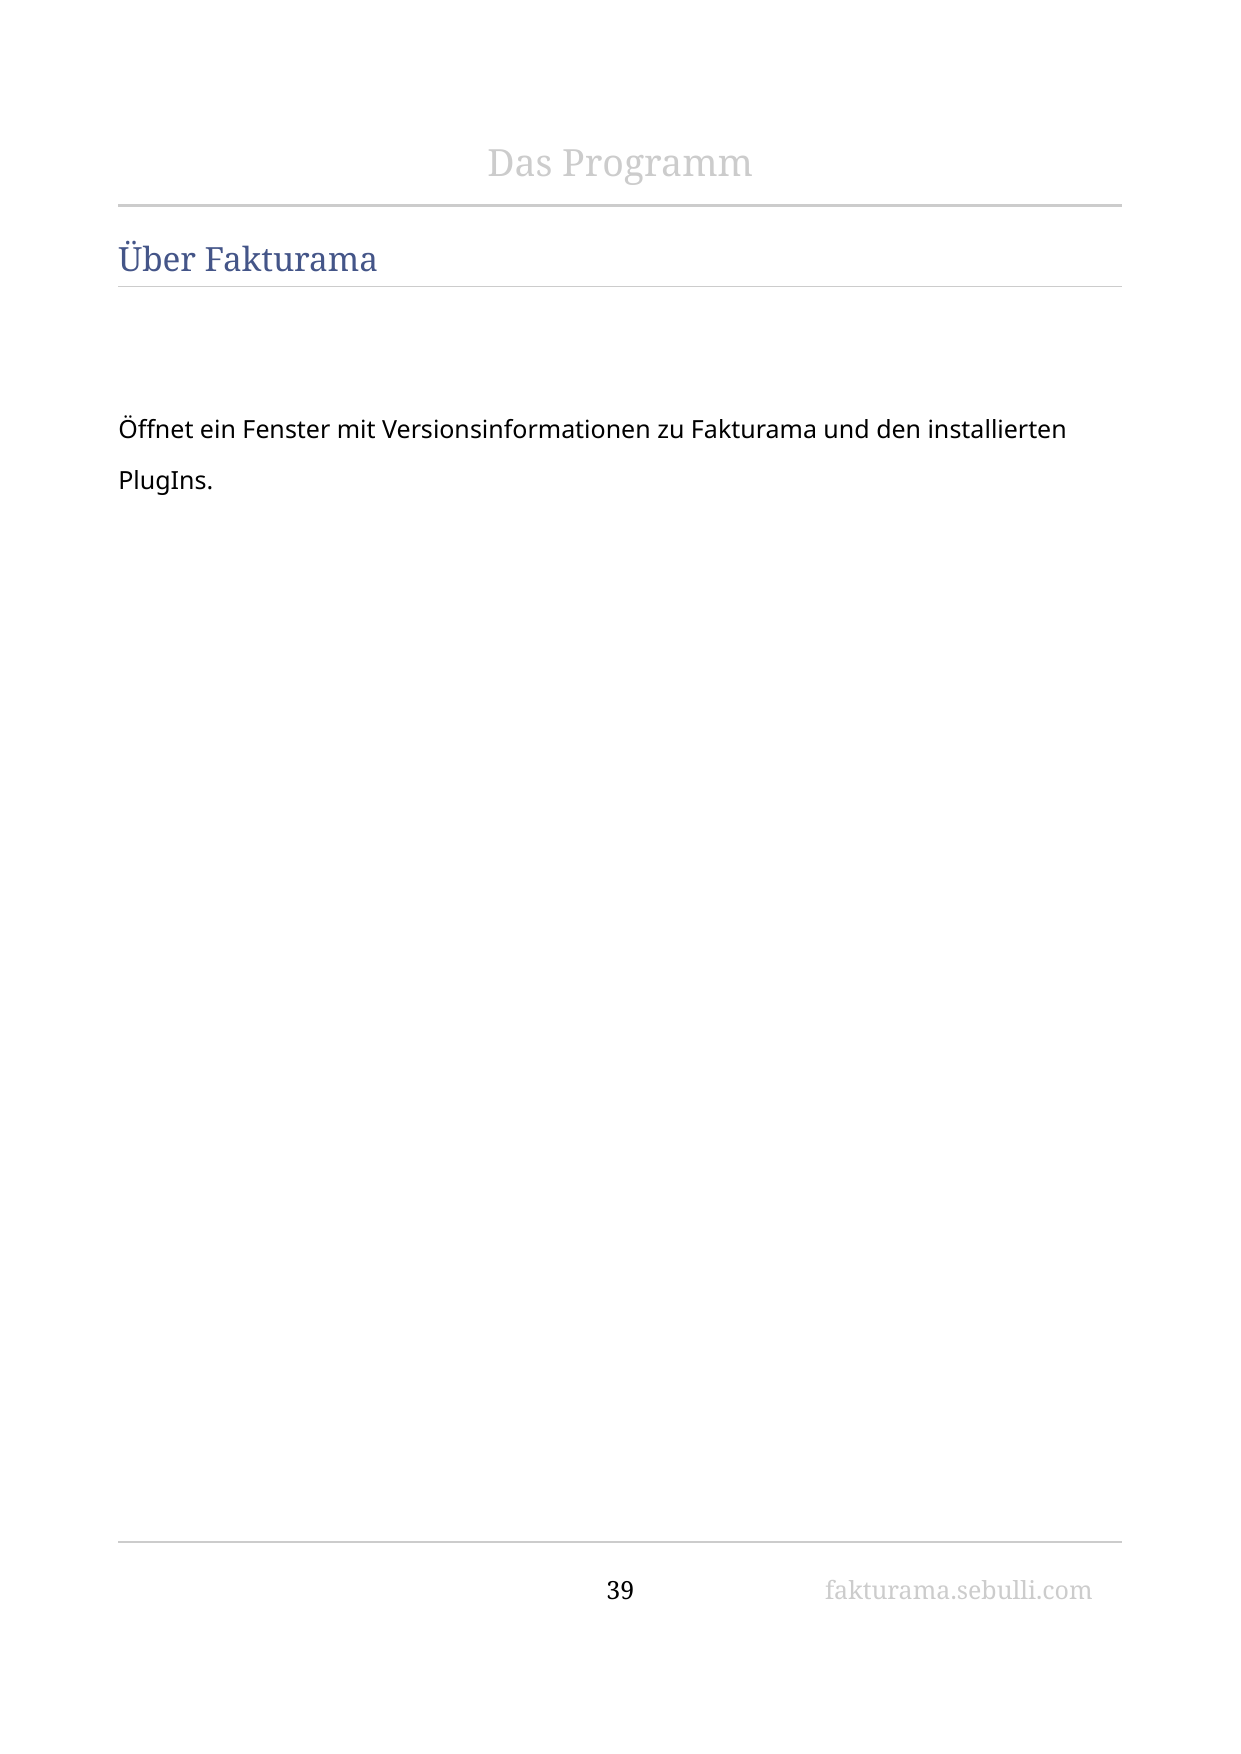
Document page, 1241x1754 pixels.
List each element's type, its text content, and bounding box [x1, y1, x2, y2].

subtitle Über Fakturama [118, 236, 1122, 286]
text Öffnet ein Fenster mit Versionsinformationen zu Fakturama und den installierten PlugIns. [118, 412, 1122, 497]
